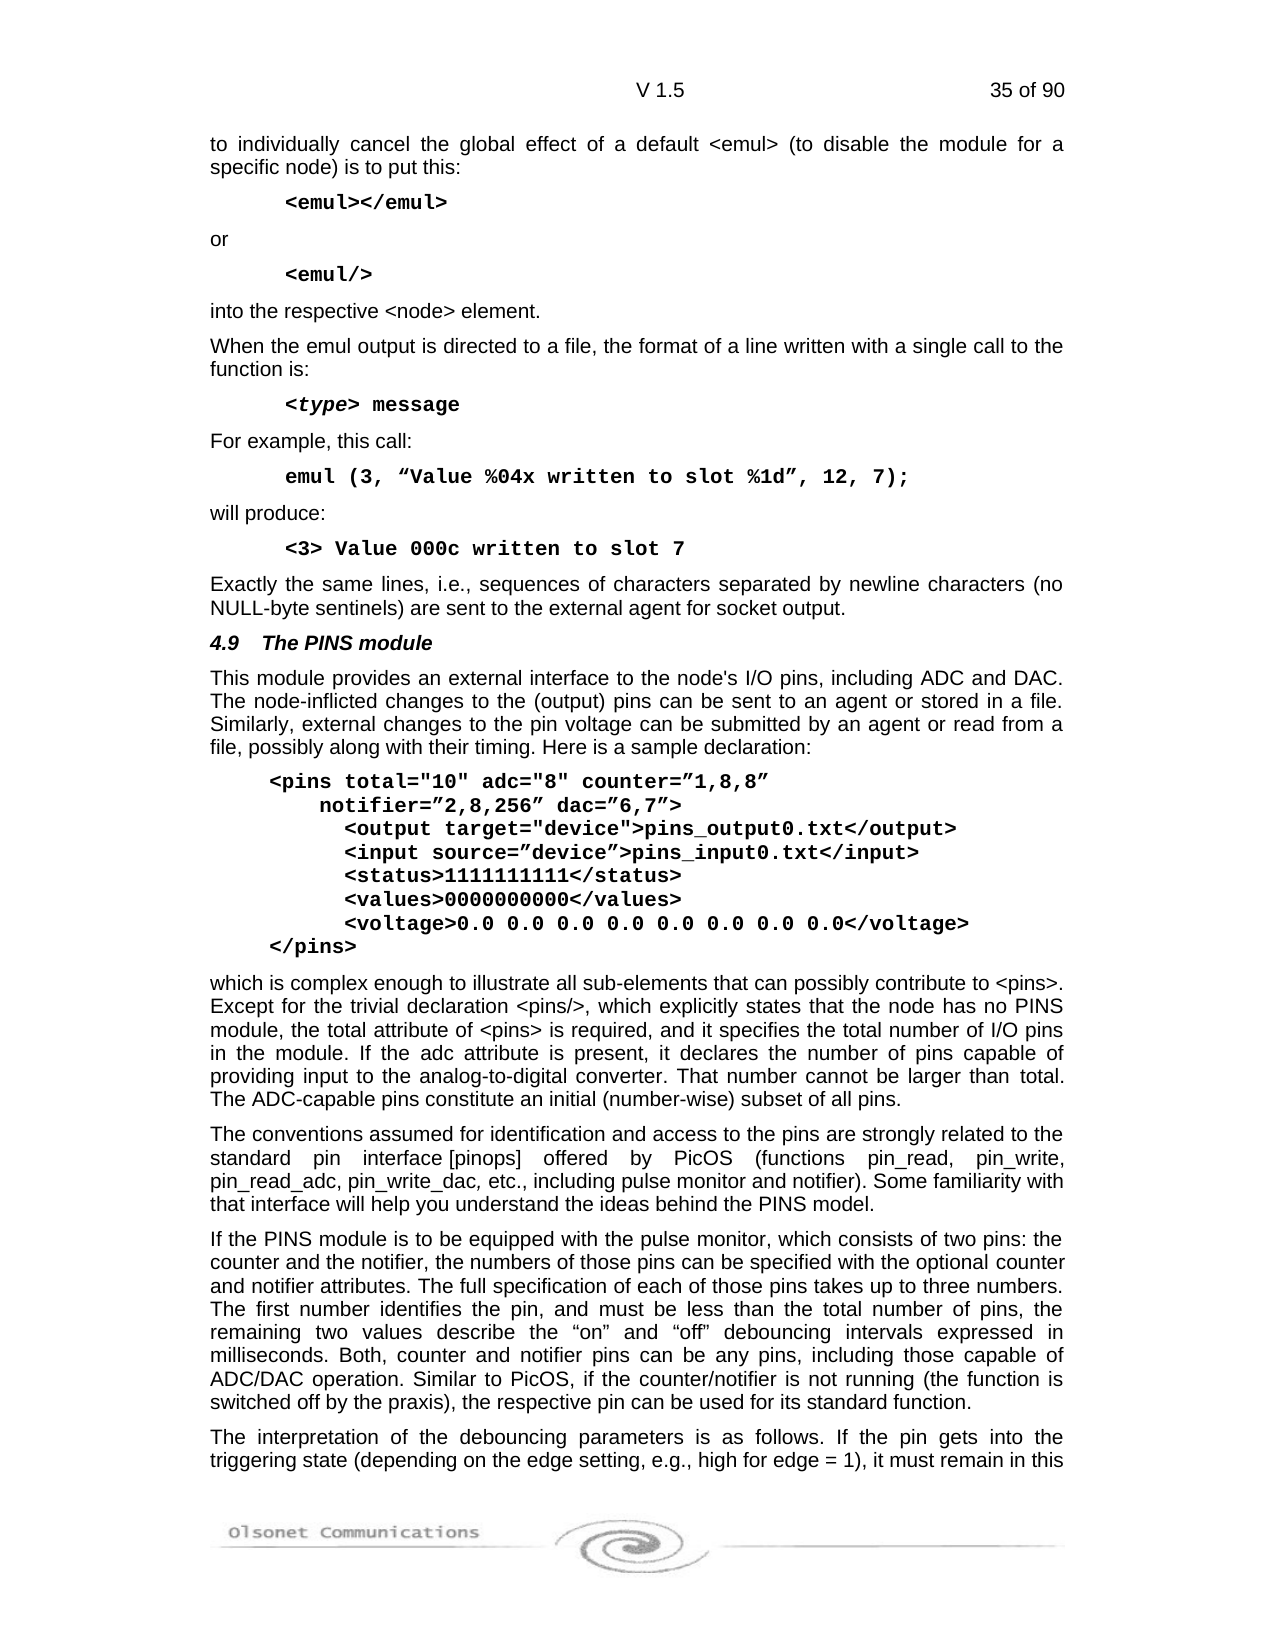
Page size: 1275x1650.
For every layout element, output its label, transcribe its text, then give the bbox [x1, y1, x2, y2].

text to individually cancel the global effect of a default <emul> (to disable the module for a specific node) is to put this: [210, 132, 1065, 179]
text Exactly the same lines, i.e., sequences of characters separated by newline characters (no NULL-byte sentinels) are sent to the external agent for socket output. [210, 573, 1065, 619]
text When the emul output is directed to a file, the format of a line written with a single call to the function is: [210, 334, 1065, 381]
text <output target="device">pins_output0.txt</output> [269, 818, 1065, 842]
text <emul/> [210, 262, 1065, 287]
text <voltage>0.0 0.0 0.0 0.0 0.0 0.0 0.0 0.0</voltage> [269, 913, 1065, 936]
text emul (3, “Value %04x written to slot %1d”, 12, 7); [210, 464, 1065, 489]
text <3> Value 000c written to slot 7 [210, 536, 1065, 561]
text notifier=”2,8,256” dac=”6,7”> [269, 794, 1065, 818]
text </pins> [269, 936, 1065, 960]
text <input source=”device”>pins_input0.txt</input> [269, 842, 1065, 866]
text The conventions assumed for identification and access to the pins are strongly related to the standard pin interface [pinops] offered by PicOS (functions pin_read, pin_write, pin_read_adc, pin_write_dac, etc., including pulse monitor and notifier). Some familiarity with that interface will help you understand the ideas behind the PINS model. [210, 1123, 1065, 1216]
text will produce: [210, 501, 1065, 524]
text or [210, 227, 1065, 251]
text The interpretation of the debouncing parameters is as follows. If the pin gets into the triggering state (depending on the edge setting, e.g., high for edge = 1), it must remain in this [210, 1425, 1065, 1472]
text <emul></emul> [210, 190, 1065, 216]
text If the PINS module is to be equipped with the pulse monitor, which consists of two pins: the counter and the notifier, the numbers of those pins can be specified with the optional counter and notifier attributes. The full specification of each of those pins takes up to three numbers. The first number identifies the pin, and must be less than the total number of pins, the remaining two values describe the “on” and “off” debouncing intervals expressed in milliseconds. Both, counter and notifier pins can be any pins, including those capable of ADC/DAC operation. Similar to PicOS, if the counter/notifier is not running (the function is switched off by the praxis), the respective pin can be used for its standard function. [210, 1228, 1065, 1413]
subtitle The PINS module [210, 631, 1065, 654]
text This module provides an external interface to the node's I/O pins, including ADC and DAC. The node-inflicted changes to the (output) pins can be sent to an agent or stored in a file. Similarly, external changes to the pin voltage can be submitted by an agent or read from a file, possibly along with their timing. Here is a sample declaration: [210, 666, 1065, 759]
text <values>0000000000</values> [269, 889, 1065, 913]
text <status>1111111111</status> [269, 866, 1065, 889]
text <pins total="10" adc="8" counter=”1,8,8” [269, 771, 1065, 794]
text into the respective <node> element. [210, 299, 1065, 322]
text which is complex enough to illustrate all sub-elements that can possibly contribute to <pins>. Except for the trivial declaration <pins/>, which explicitly states that the node has no PINS module, the total attribute of <pins> is required, and it specifies the total number of I/O pins in the module. If the adc attribute is present, it declares the number of pins capable of providing input to the analog-to-digital converter. That number cannot be larger than total. The ADC-capable pins constitute an initial (number-wise) subset of all pins. [210, 972, 1065, 1111]
text For example, this call: [210, 429, 1065, 452]
picture [210, 1504, 1065, 1596]
text <type> message [210, 392, 1065, 417]
